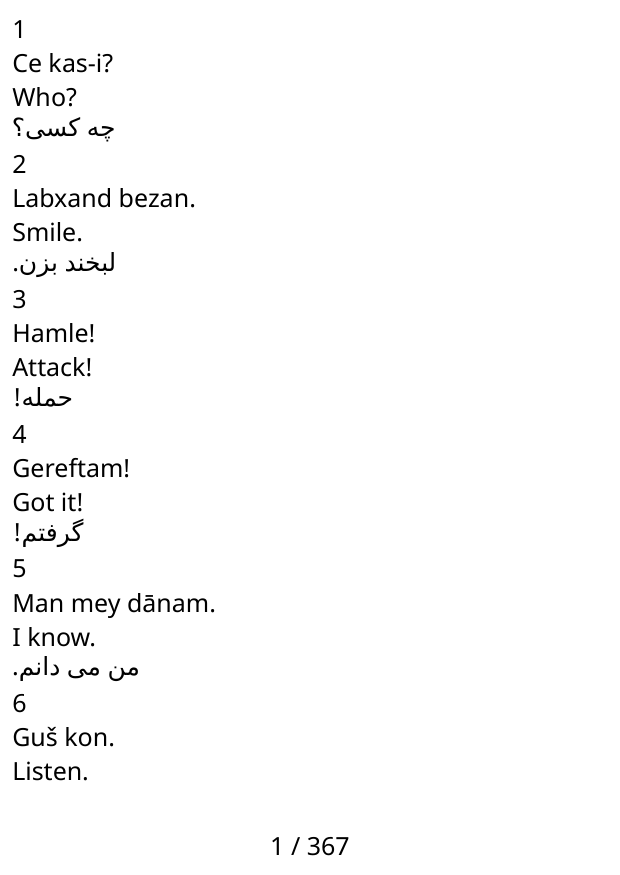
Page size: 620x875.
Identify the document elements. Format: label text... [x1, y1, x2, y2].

text 3 [12, 282, 607, 316]
text 5 [12, 551, 607, 585]
text Guš kon. [12, 720, 607, 754]
text چه کسی؟ [12, 114, 607, 147]
text حمله! [12, 384, 607, 416]
text 2 [12, 147, 607, 181]
text Smile. [12, 215, 607, 249]
text 4 [12, 416, 607, 450]
text I know. [12, 619, 607, 653]
text Man mey dānam. [12, 585, 607, 619]
text Gereftam! [12, 450, 607, 484]
text Listen. [12, 754, 607, 788]
text Attack! [12, 350, 607, 384]
text 1 Ce kas-i? [12, 12, 607, 80]
text 6 [12, 686, 607, 720]
text Hamle! [12, 316, 607, 350]
text لبخند بزن. [12, 249, 607, 282]
text Got it! [12, 484, 607, 518]
text من می دانم. [12, 653, 607, 686]
text گرفتم! [12, 518, 607, 551]
text Labxand bezan. [12, 181, 607, 215]
text Who? [12, 80, 607, 114]
